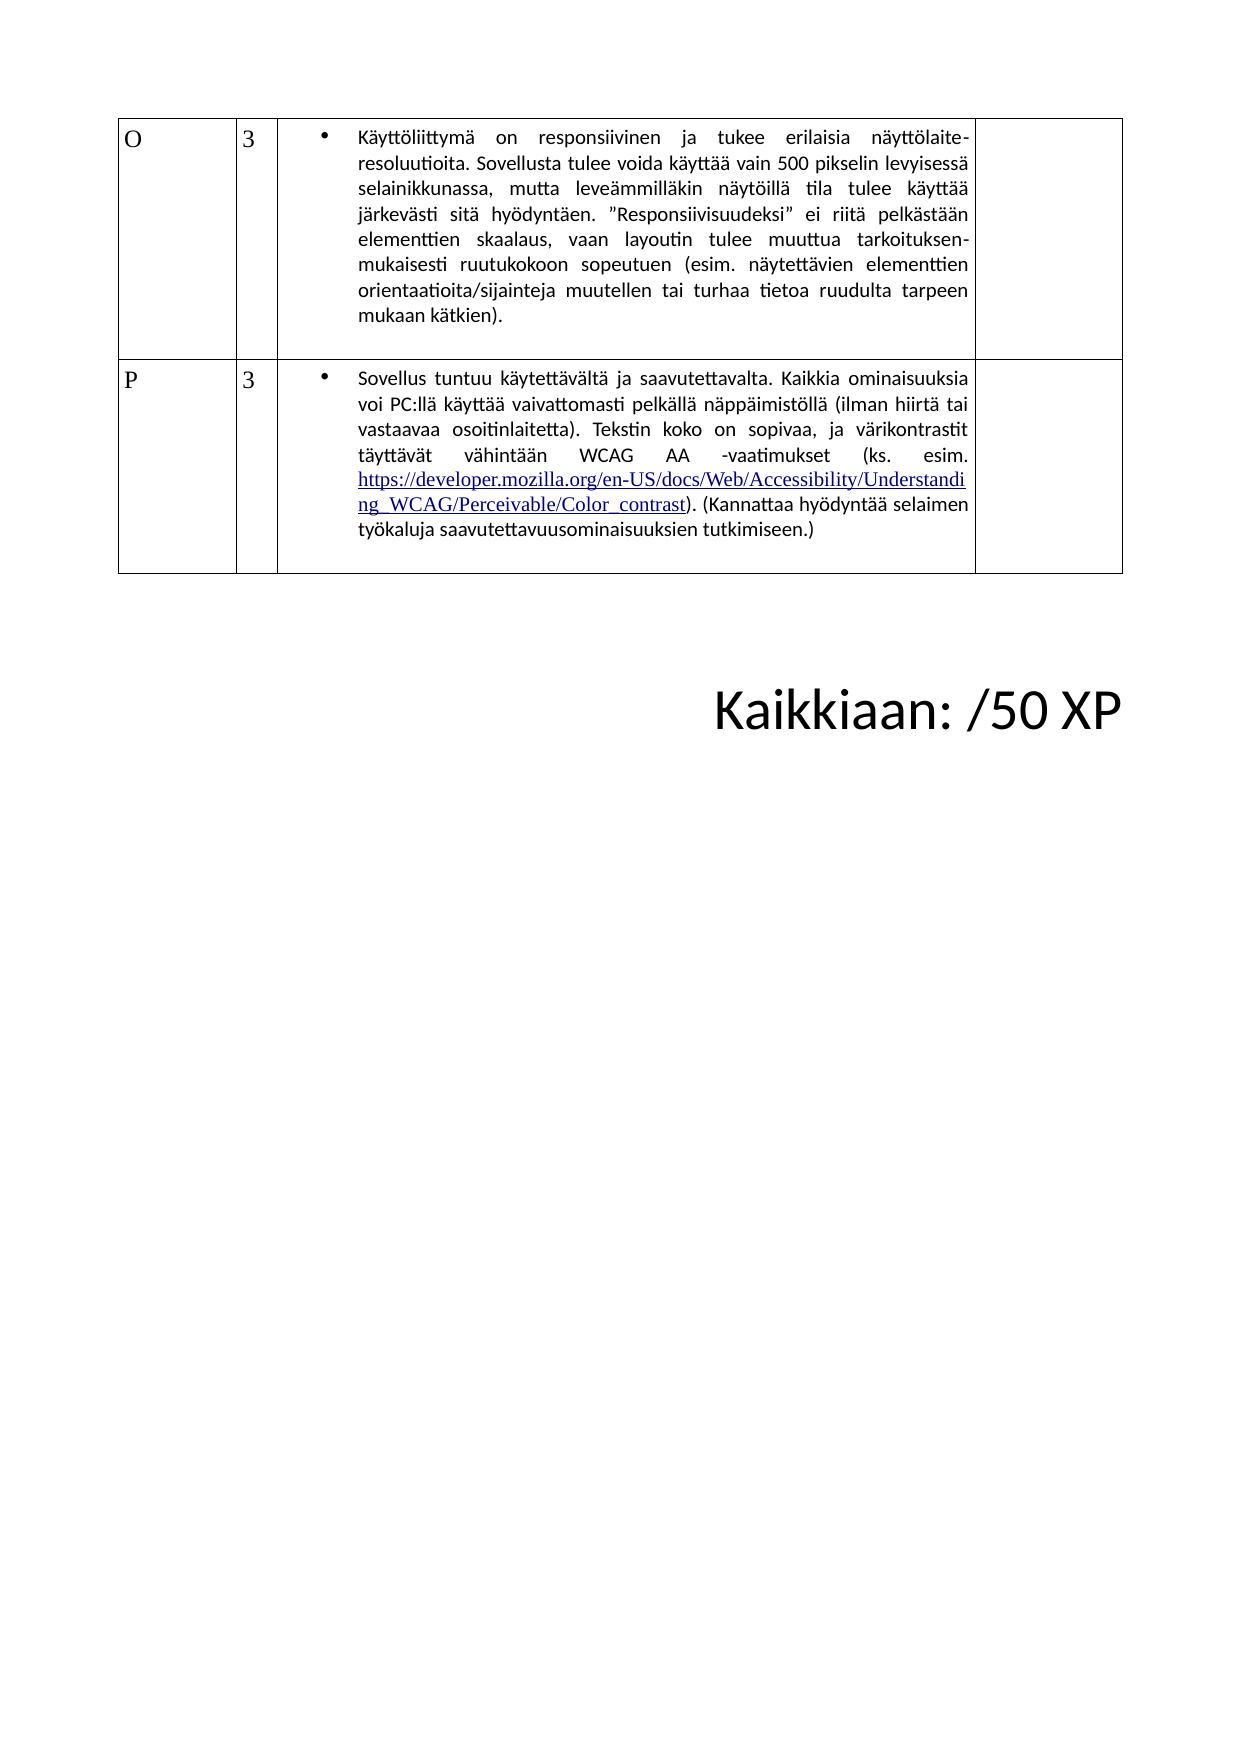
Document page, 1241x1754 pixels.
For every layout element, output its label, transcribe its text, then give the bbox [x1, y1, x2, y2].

table_cell 3 [237, 360, 277, 573]
table_cell O [119, 119, 236, 359]
table_cell 3 [237, 119, 277, 359]
table_cell [976, 360, 1122, 573]
table_cell Käyttöliittymä on responsiivinen ja tukee erilaisia näyttölaite­resoluutioita. Sovellusta tulee voida käyttää vain 500 pikselin levyisessä selainikkunassa, mutta leveämmilläkin näytöillä tila tulee käyttää järkevästi sitä hyödyntäen. ”Responsiivisuudeksi” ei riitä pelkästään elementtien skaalaus, vaan layoutin tulee muuttua tarkoituksen­mukaisesti ruutukokoon sopeutuen (esim. näytettävien elementtien orientaatioita/sijainteja muutellen tai turhaa tietoa ruudulta tarpeen mukaan kätkien). [278, 119, 975, 359]
table_cell [976, 119, 1122, 359]
table_cell P [119, 360, 236, 573]
table_cell Sovellus tuntuu käytettävältä ja saavutettavalta. Kaikkia ominaisuuksia voi PC:llä käyttää vaivattomasti pelkällä näppäimistöllä (ilman hiirtä tai vastaavaa osoitinlaitetta). Tekstin koko on sopivaa, ja värikontrastit täyttävät vähintään WCAG AA -vaatimukset (ks. esim. https://developer.mozilla.org/en-US/docs/Web/Accessibility/Understanding_WCAG/Perceivable/Color_contrast). (Kannattaa hyödyntää selaimen työkaluja saavutettavuusominaisuuksien tutkimiseen.) [278, 360, 975, 573]
text Kaikkiaan: /50 XP [118, 673, 1122, 744]
